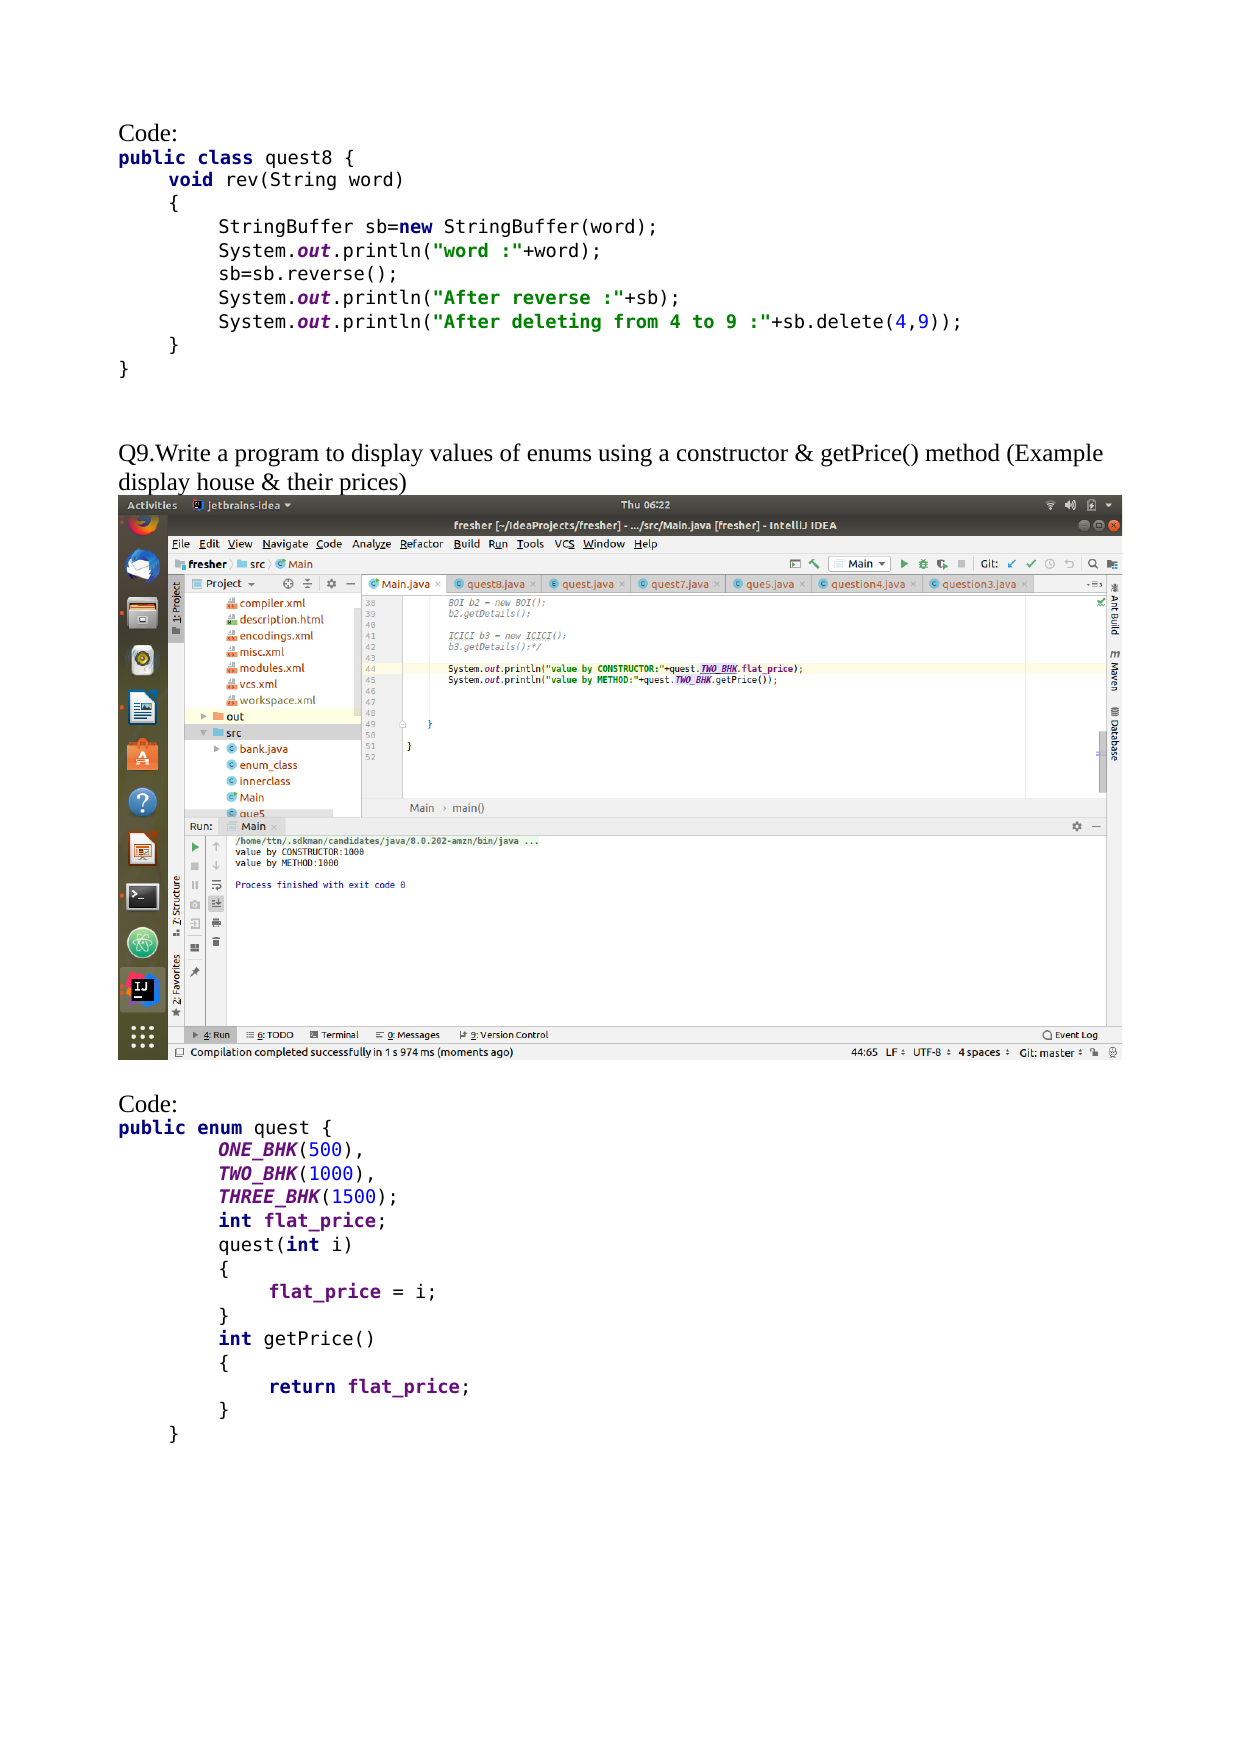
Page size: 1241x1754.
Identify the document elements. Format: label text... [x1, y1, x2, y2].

text Code: [118, 118, 1122, 147]
text Q9.Write a program to display values of enums using a constructor & getPrice() method (Example display house & their prices) [118, 409, 1122, 495]
text sb=sb.reverse(); [118, 263, 1122, 287]
text System.out.println("After deleting from 4 to 9 :"+sb.delete(4,9)); [118, 311, 1122, 334]
text StringBuffer sb=new StringBuffer(word); [118, 216, 1122, 240]
text } [118, 1305, 1122, 1328]
text Code: [118, 1089, 1122, 1117]
text quest(int i) [118, 1234, 1122, 1257]
text return flat_price; [118, 1376, 1122, 1399]
text { [118, 1257, 1122, 1281]
text ONE_BHK(500), [118, 1139, 1122, 1163]
text } [118, 358, 1122, 380]
text } [118, 1423, 1122, 1447]
text System.out.println("After reverse :"+sb); [118, 287, 1122, 311]
text void rev(String word) [118, 169, 1122, 192]
text public enum quest { [118, 1117, 1122, 1139]
text { [118, 192, 1122, 216]
text public class quest8 { [118, 147, 1122, 169]
text int getPrice() [118, 1328, 1122, 1352]
text { [118, 1352, 1122, 1376]
text System.out.println("word :"+word); [118, 240, 1122, 263]
text THREE_BHK(1500); [118, 1187, 1122, 1210]
text } [118, 334, 1122, 358]
text flat_price = i; [118, 1281, 1122, 1305]
text TWO_BHK(1000), [118, 1163, 1122, 1187]
text } [118, 1399, 1122, 1423]
text int flat_price; [118, 1210, 1122, 1234]
picture [118, 495, 1123, 1060]
